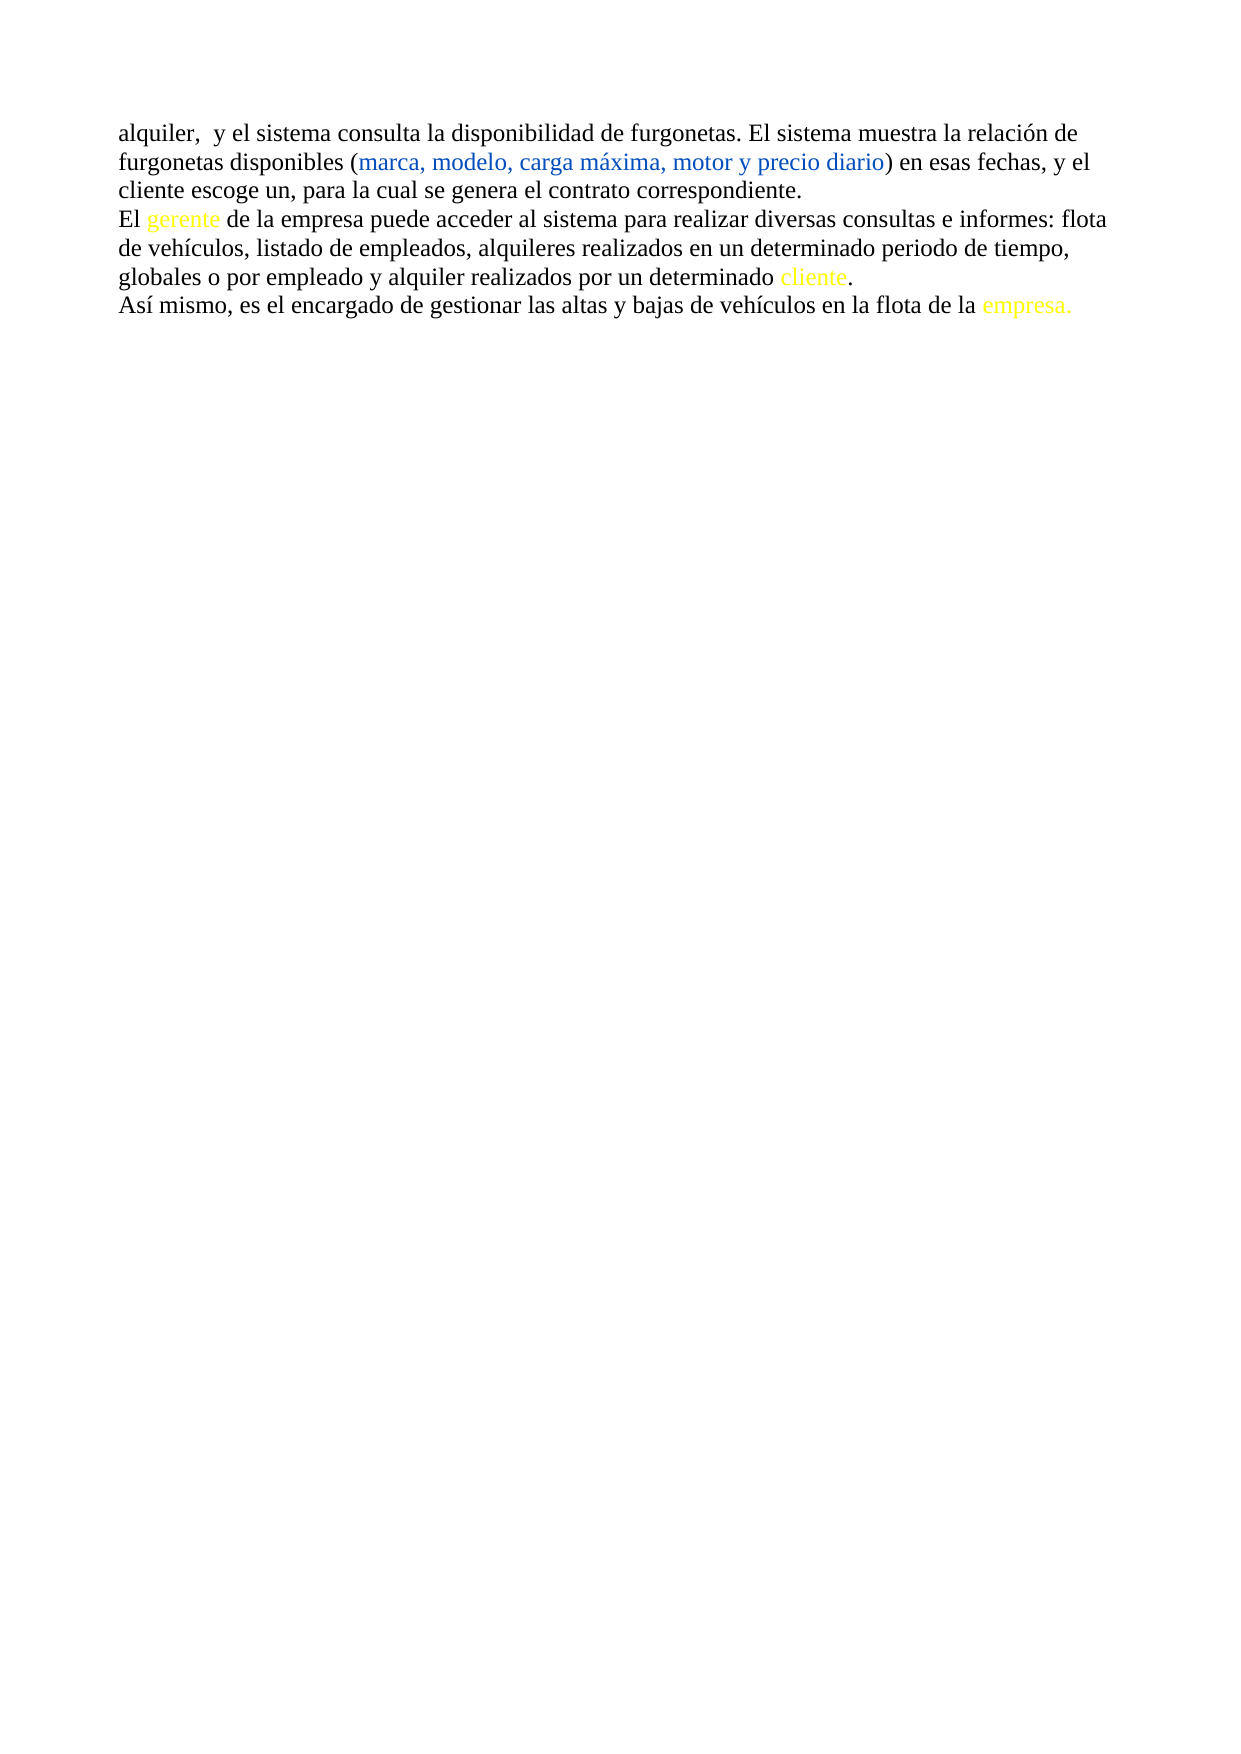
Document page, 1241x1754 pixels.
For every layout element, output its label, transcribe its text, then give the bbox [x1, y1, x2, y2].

text alquiler, y el sistema consulta la disponibilidad de furgonetas. El sistema muestra la relación de furgonetas disponibles (marca, modelo, carga máxima, motor y precio diario) en esas fechas, y el cliente escoge un, para la cual se genera el contrato correspondiente. [118, 118, 1122, 204]
text Así mismo, es el encargado de gestionar las altas y bajas de vehículos en la flota de la empresa. [118, 291, 1122, 319]
text El gerente de la empresa puede acceder al sistema para realizar diversas consultas e informes: flota de vehículos, listado de empleados, alquileres realizados en un determinado periodo de tiempo, globales o por empleado y alquiler realizados por un determinado cliente. [118, 204, 1122, 291]
